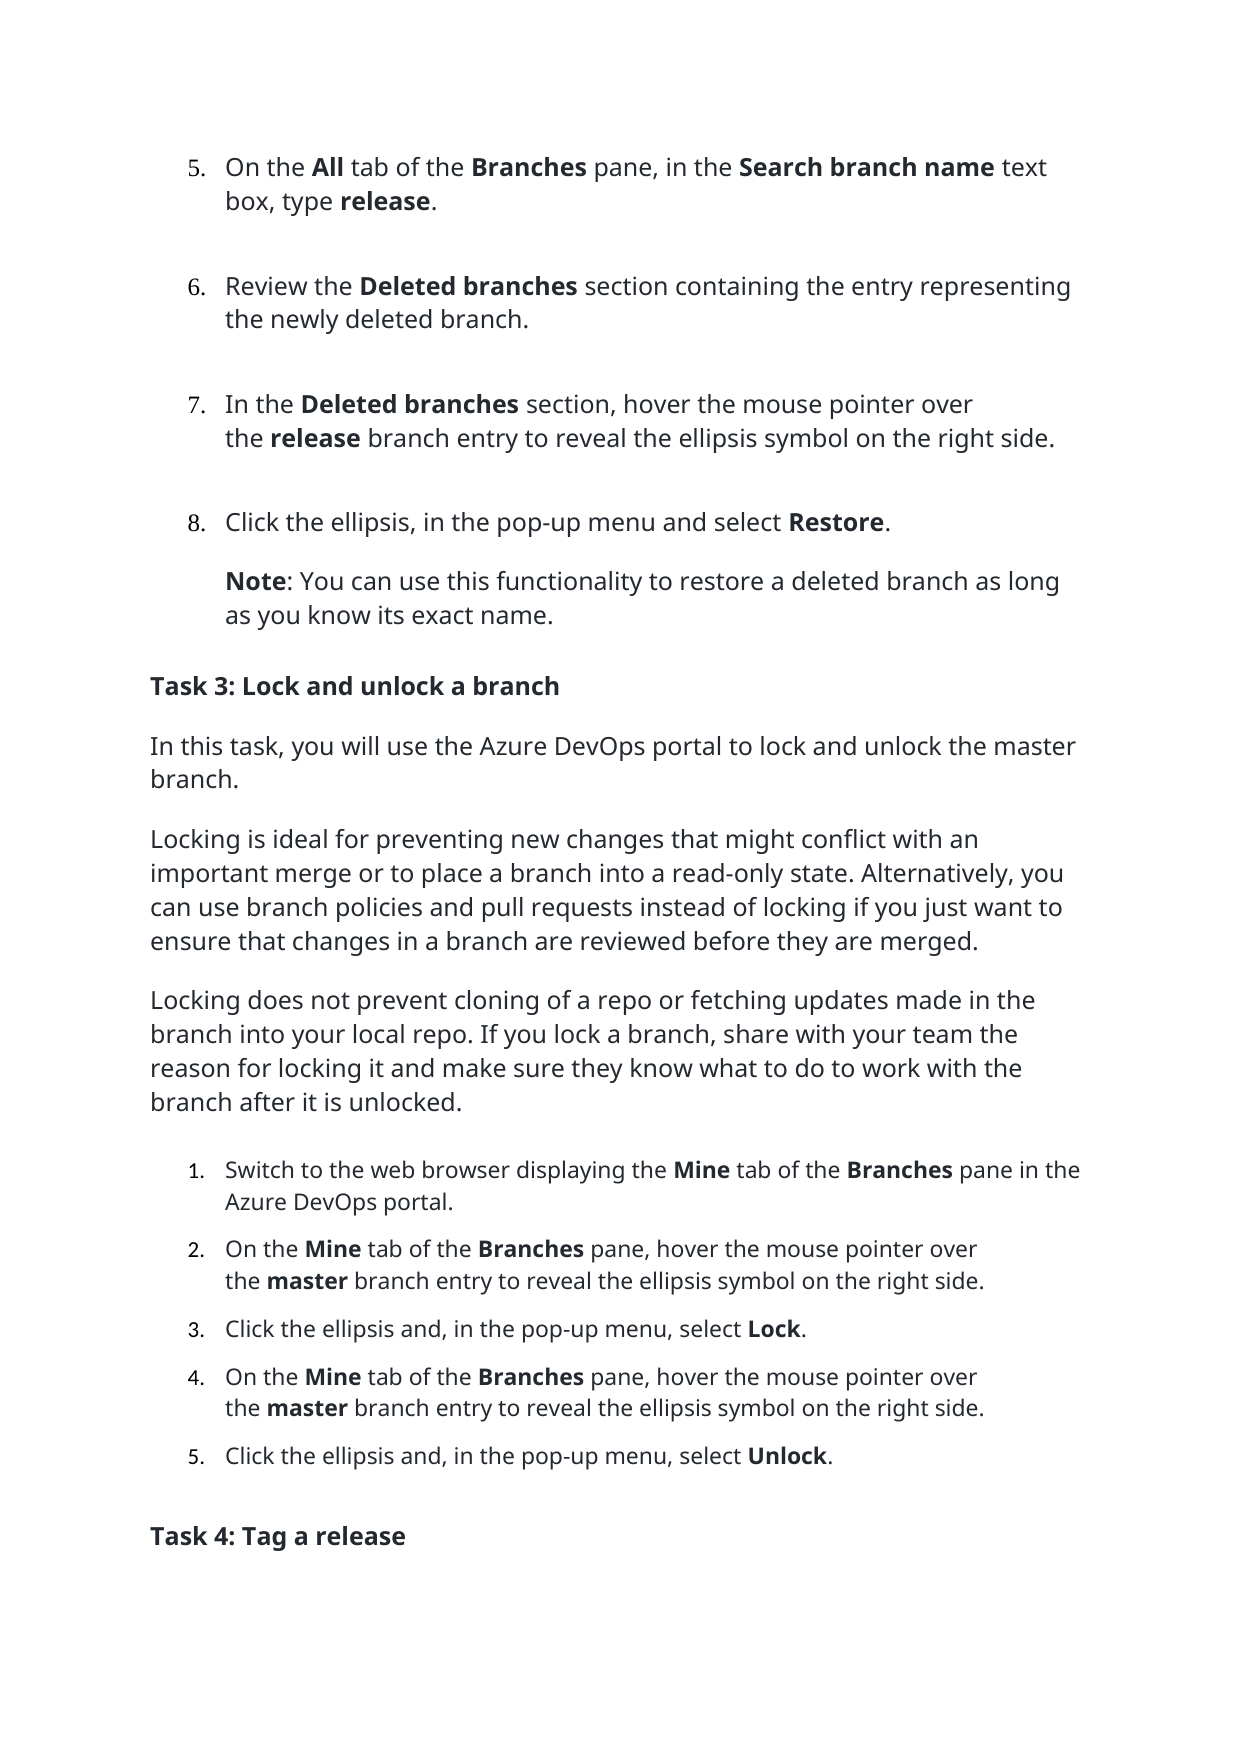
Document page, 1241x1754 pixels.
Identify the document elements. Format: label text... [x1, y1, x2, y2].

list Click the ellipsis, in the pop-up menu and select Restore. [187, 504, 1090, 538]
list In the Deleted branches section, hover the mouse pointer over the release branch entry to reveal the ellipsis symbol on the right side. [187, 386, 1090, 454]
list Click the ellipsis and, in the pop-up menu, select Lock. [187, 1312, 1090, 1344]
text Note: You can use this functionality to restore a deleted branch as long as you know its exact name. [225, 563, 1090, 632]
list On the All tab of the Branches pane, in the Search branch name text box, type release. [187, 150, 1090, 218]
list Switch to the web browser displaying the Mine tab of the Branches pane in the Azure DevOps portal. [187, 1154, 1090, 1217]
text Locking does not prevent cloning of a repo or fetching updates made in the branch into your local repo. If you lock a branch, share with your team the reason for locking it and make sure they know what to do to work with the branch after it is unlocked. [150, 982, 1090, 1119]
text Locking is ideal for preventing new changes that might conflict with an important merge or to place a branch into a read-only state. Alternatively, you can use branch policies and pull requests instead of locking if you just want to ensure that changes in a branch are reviewed before they are merged. [150, 821, 1090, 957]
list On the Mine tab of the Branches pane, hover the mouse pointer over the master branch entry to reveal the ellipsis symbol on the right side. [187, 1360, 1090, 1423]
list Review the Deleted branches section containing the entry representing the newly deleted branch. [187, 268, 1090, 336]
list On the Mine tab of the Branches pane, hover the mouse pointer over the master branch entry to reveal the ellipsis symbol on the right side. [187, 1233, 1090, 1296]
list Click the ellipsis and, in the pop-up menu, select Unlock. [187, 1439, 1090, 1471]
subtitle Task 3: Lock and unlock a branch [150, 669, 1090, 703]
text In this task, you will use the Azure DevOps portal to lock and unlock the master branch. [150, 728, 1090, 796]
subtitle Task 4: Tag a release [150, 1519, 1090, 1553]
